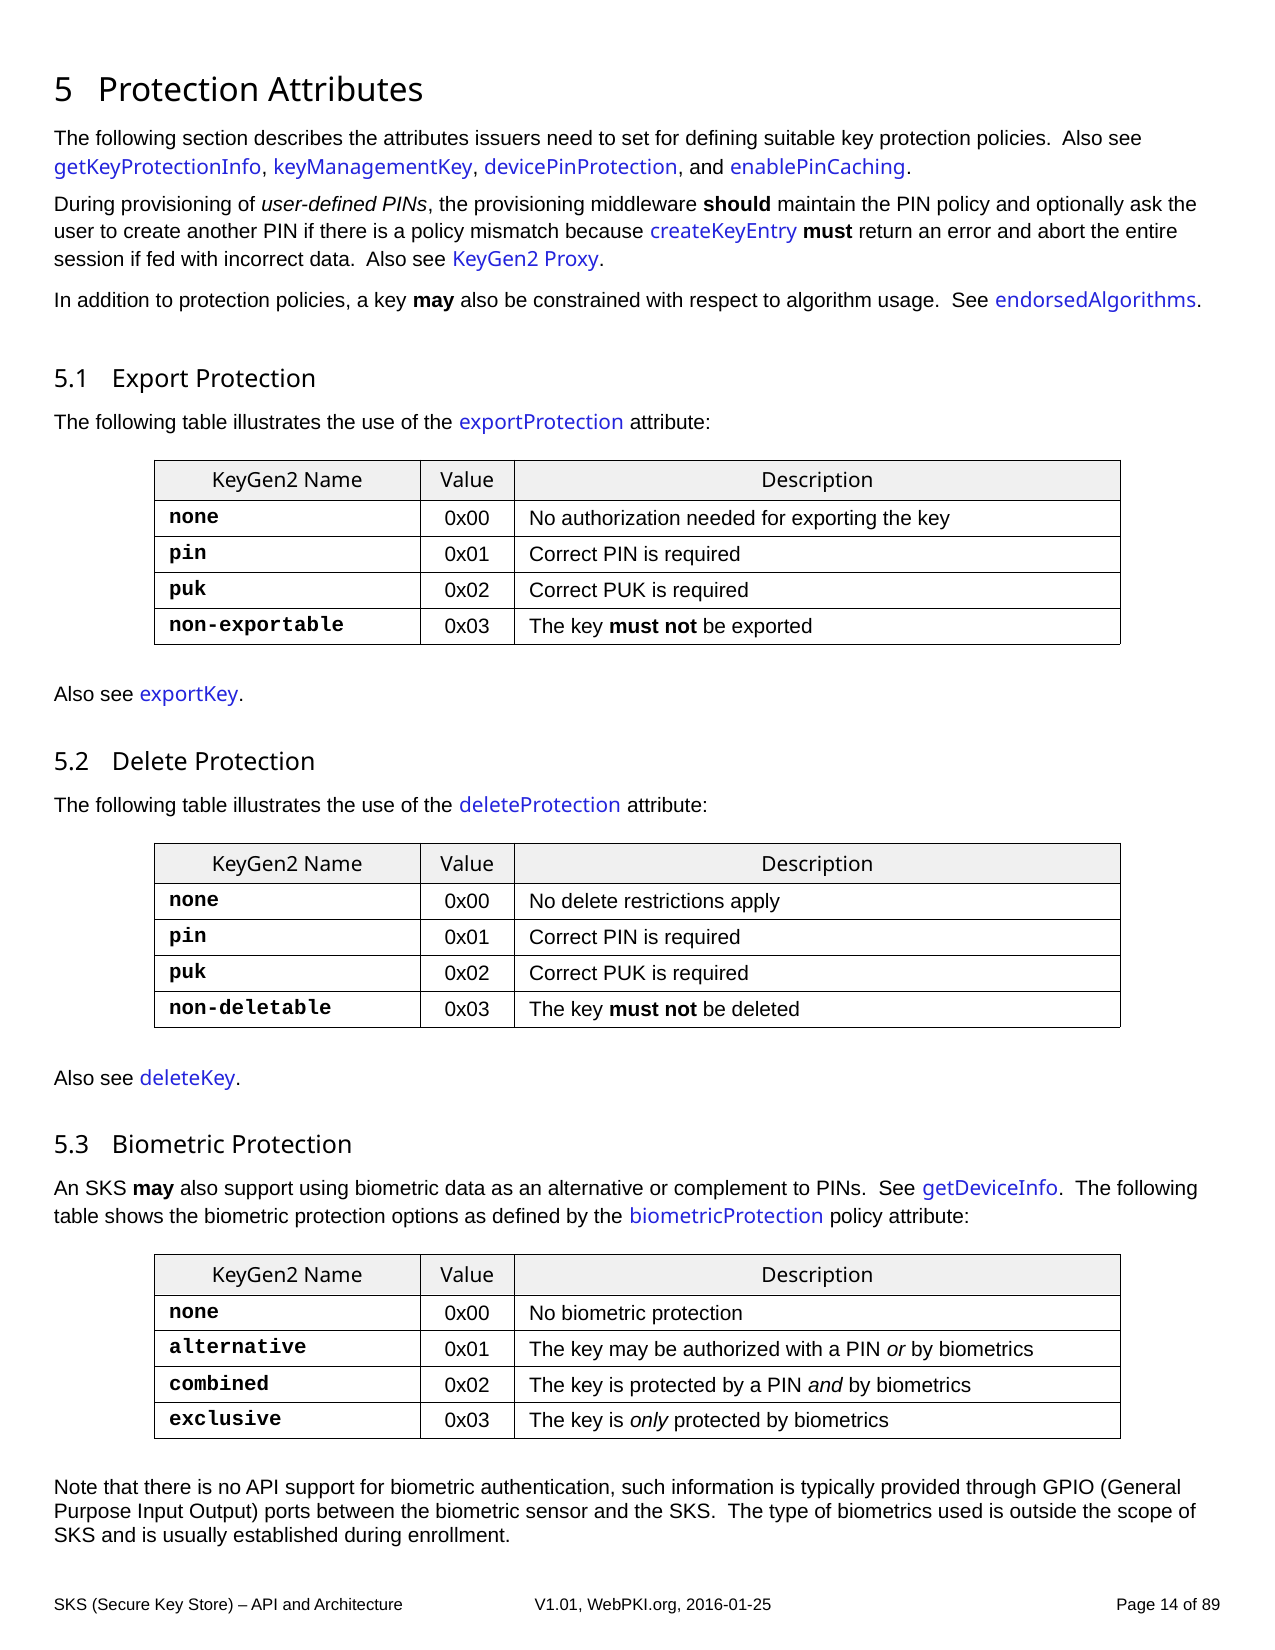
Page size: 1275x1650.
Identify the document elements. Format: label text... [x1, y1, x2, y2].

table_cell 0x00 [421, 884, 514, 919]
text Also see exportKey. [54, 679, 1221, 708]
table_cell alternative [155, 1331, 420, 1366]
table_cell 0x02 [421, 573, 514, 608]
table_cell 0x01 [421, 537, 514, 572]
text An SKS may also support using biometric data as an alternative or complement to PINs. See getDeviceInfo. The following table shows the biometric protection options as defined by the biometricProtection policy attribute: [54, 1173, 1221, 1254]
subtitle Protection Attributes [54, 66, 1221, 111]
table_cell 0x00 [421, 1296, 514, 1330]
table_header Value [421, 461, 514, 500]
table_cell non-exportable [155, 609, 420, 644]
table_cell 0x00 [421, 501, 514, 536]
table_cell puk [155, 956, 420, 991]
table_cell 0x03 [421, 1403, 514, 1438]
table_cell The key is only protected by biometrics [515, 1403, 1120, 1438]
table_cell Correct PIN is required [515, 920, 1120, 955]
table_cell No authorization needed for exporting the key [515, 501, 1120, 536]
table_cell pin [155, 920, 420, 955]
table_header Value [421, 844, 514, 883]
table_cell The key is protected by a PIN and by biometrics [515, 1367, 1120, 1402]
table_cell combined [155, 1367, 420, 1402]
table_cell non-deletable [155, 992, 420, 1027]
text The following section describes the attributes issuers need to set for defining suitable key protection policies. Also see getKeyProtectionInfo, keyManagementKey, devicePinProtection, and enablePinCaching. [54, 123, 1221, 180]
table_header Value [421, 1255, 514, 1294]
table_cell exclusive [155, 1403, 420, 1438]
table_header Description [515, 844, 1120, 883]
table_cell 0x02 [421, 1367, 514, 1402]
text During provisioning of user-defined PINs, the provisioning middleware should maintain the PIN policy and optionally ask the user to create another PIN if there is a policy mismatch because createKeyEntry must return an error and abort the entire session if fed with incorrect data. Also see KeyGen2 Proxy. [54, 192, 1221, 273]
table_header KeyGen2 Name [155, 1255, 420, 1294]
table_cell The key may be authorized with a PIN or by biometrics [515, 1331, 1120, 1366]
text The following table illustrates the use of the exportProtection attribute: [54, 407, 1221, 459]
table_cell 0x01 [421, 920, 514, 955]
table_header Description [515, 1255, 1120, 1294]
table_cell 0x01 [421, 1331, 514, 1366]
table_cell none [155, 884, 420, 919]
table_cell 0x03 [421, 992, 514, 1027]
table_header Description [515, 461, 1120, 500]
table_header KeyGen2 Name [155, 844, 420, 883]
text Also see deleteKey. [54, 1063, 1221, 1091]
table_cell Correct PUK is required [515, 956, 1120, 991]
subtitle Export Protection [54, 361, 1221, 395]
table_cell 0x03 [421, 609, 514, 644]
table_cell puk [155, 573, 420, 608]
table_cell Correct PUK is required [515, 573, 1120, 608]
table_cell Correct PIN is required [515, 537, 1120, 572]
subtitle Biometric Protection [54, 1127, 1221, 1161]
subtitle Delete Protection [54, 744, 1221, 778]
text The following table illustrates the use of the deleteProtection attribute: [54, 790, 1221, 819]
table_cell No delete restrictions apply [515, 884, 1120, 919]
table_cell pin [155, 537, 420, 572]
table_cell The key must not be exported [515, 609, 1120, 644]
table_cell none [155, 1296, 420, 1330]
table_cell none [155, 501, 420, 536]
table_cell 0x02 [421, 956, 514, 991]
table_cell No biometric protection [515, 1296, 1120, 1330]
text In addition to protection policies, a key may also be constrained with respect to algorithm usage. See endorsedAlgorithms. [54, 285, 1221, 313]
table_cell The key must not be deleted [515, 992, 1120, 1027]
text Note that there is no API support for biometric authentication, such information is typically provided through GPIO (General Purpose Input Output) ports between the biometric sensor and the SKS. The type of biometrics used is outside the scope of SKS and is usually established during enrollment. [54, 1475, 1221, 1547]
table_header KeyGen2 Name [155, 461, 420, 500]
